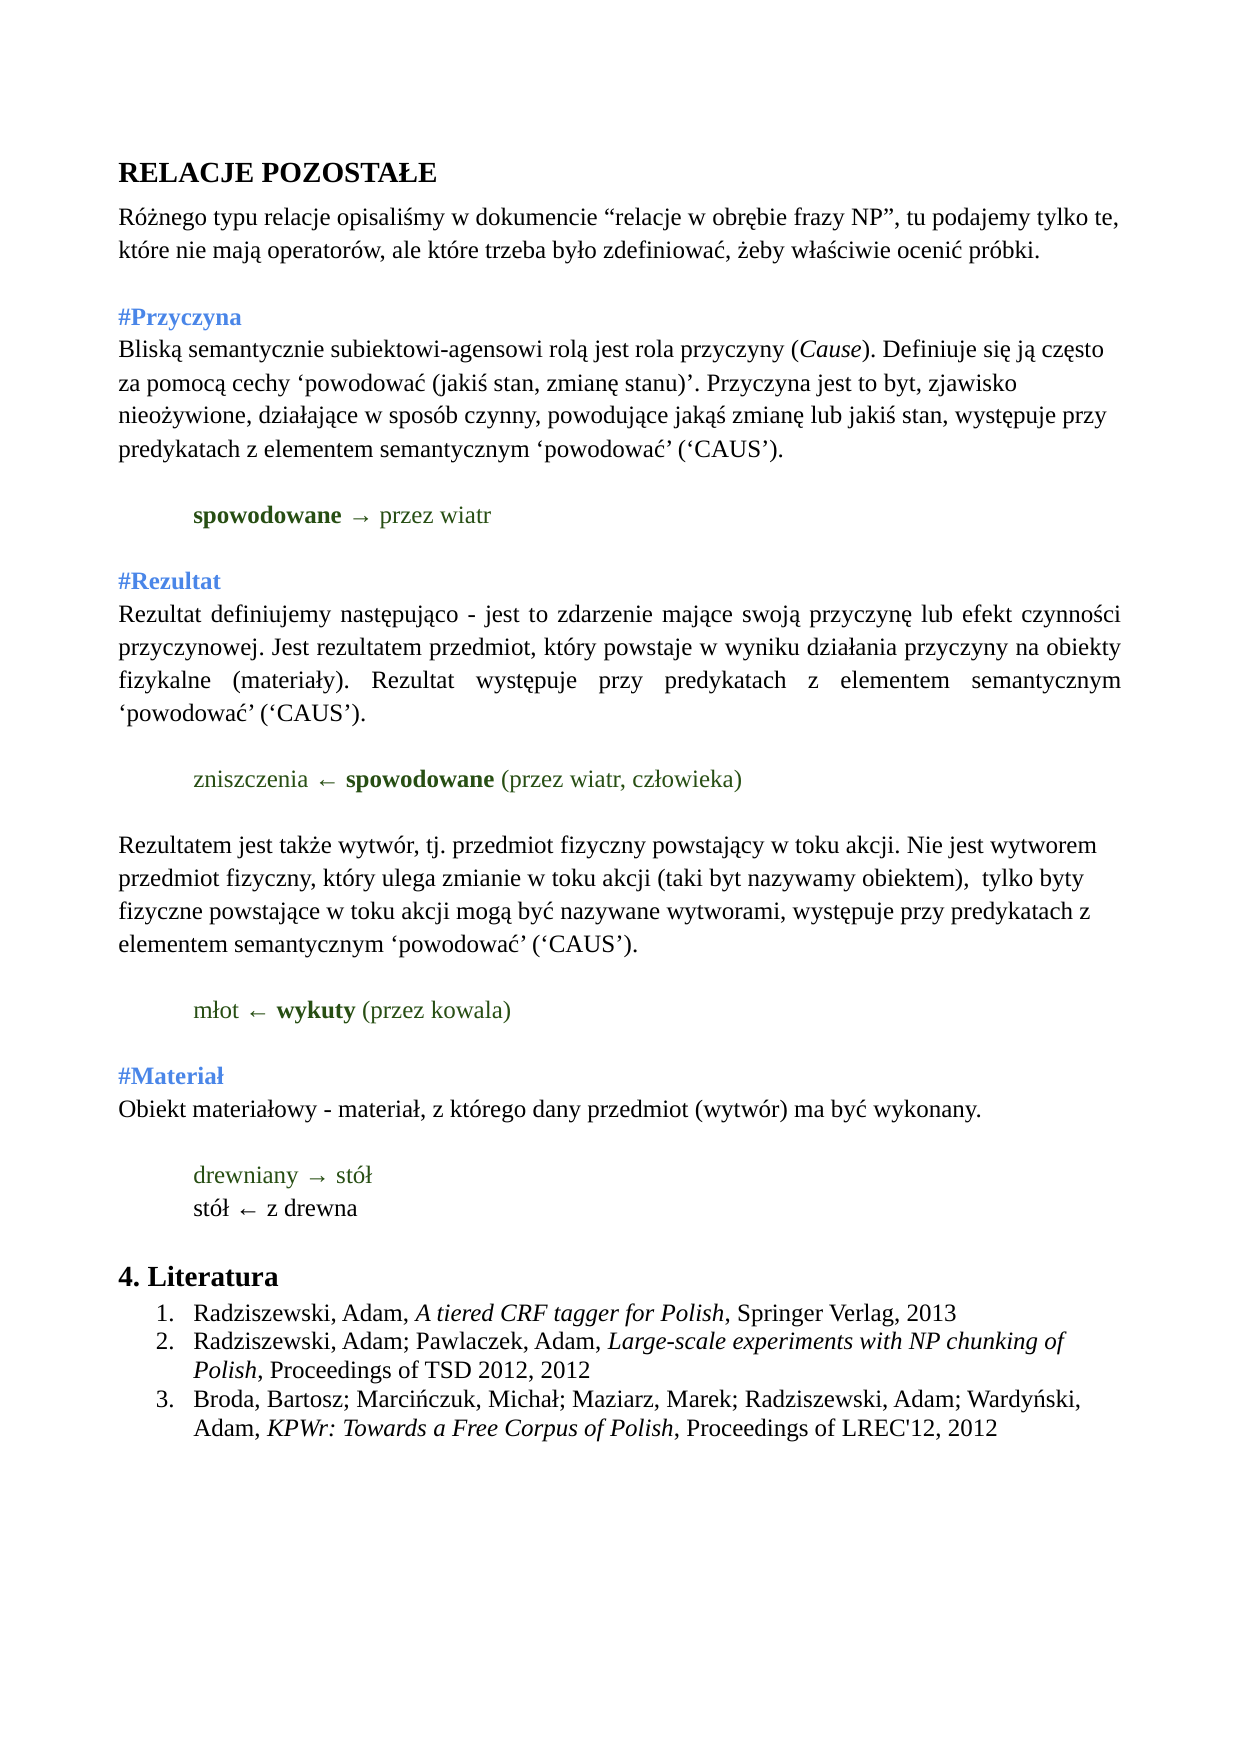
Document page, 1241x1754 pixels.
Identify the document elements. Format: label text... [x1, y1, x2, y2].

text #Przyczyna [118, 302, 1122, 330]
text Różnego typu relacje opisaliśmy w dokumencie “relacje w obrębie frazy NP”, tu podajemy tylko te, które nie mają operatorów, ale które trzeba było zdefiniować, żeby właściwie ocenić próbki. [118, 202, 1122, 264]
text stół ← z drewna [193, 1193, 1122, 1222]
subtitle RELACJE POZOSTAŁE [118, 156, 1122, 189]
text młot ← wykuty (przez kowala) [193, 995, 1122, 1024]
list Broda, Bartosz; Marcińczuk, Michał; Maziarz, Marek; Radziszewski, Adam; Wardyński, Adam, KPWr: Towards a Free Corpus of Polish, Proceedings of LREC'12, 2012 [156, 1384, 1122, 1441]
text spowodowane → przez wiatr [193, 500, 1122, 528]
text #Rezultat [118, 566, 1122, 594]
text Bliską semantycznie subiektowi-agensowi rolą jest rola przyczyny (Cause). Definiuje się ją często za pomocą cechy ‘powodować (jakiś stan, zmianę stanu)’. Przyczyna jest to byt, zjawisko nieożywione, działające w sposób czynny, powodujące jakąś zmianę lub jakiś stan, występuje przy predykatach z elementem semantycznym ‘powodować’ (‘CAUS’). [118, 334, 1122, 462]
text zniszczenia ← spowodowane (przez wiatr, człowieka) [193, 764, 1122, 793]
text 4. Literatura [118, 1259, 1122, 1293]
text #Materiał [118, 1061, 1122, 1090]
text Rezultat definiujemy następująco - jest to zdarzenie mające swoją przyczynę lub efekt czynności przyczynowej. Jest rezultatem przedmiot, który powstaje w wyniku działania przyczyny na obiekty fizykalne (materiały). Rezultat występuje przy predykatach z elementem semantycznym ‘powodować’ (‘CAUS’). [118, 599, 1122, 727]
text drewniany → stół [193, 1160, 1122, 1189]
text Obiekt materiałowy - materiał, z którego dany przedmiot (wytwór) ma być wykonany. [118, 1094, 1122, 1123]
list Radziszewski, Adam; Pawlaczek, Adam, Large-scale experiments with NP chunking of Polish, Proceedings of TSD 2012, 2012 [156, 1326, 1122, 1384]
text Rezultatem jest także wytwór, tj. przedmiot fizyczny powstający w toku akcji. Nie jest wytworem przedmiot fizyczny, który ulega zmianie w toku akcji (taki byt nazywamy obiektem), tylko byty fizyczne powstające w toku akcji mogą być nazywane wytworami, występuje przy predykatach z elementem semantycznym ‘powodować’ (‘CAUS’). [118, 830, 1122, 958]
list Radziszewski, Adam, A tiered CRF tagger for Polish, Springer Verlag, 2013 [156, 1298, 1122, 1326]
